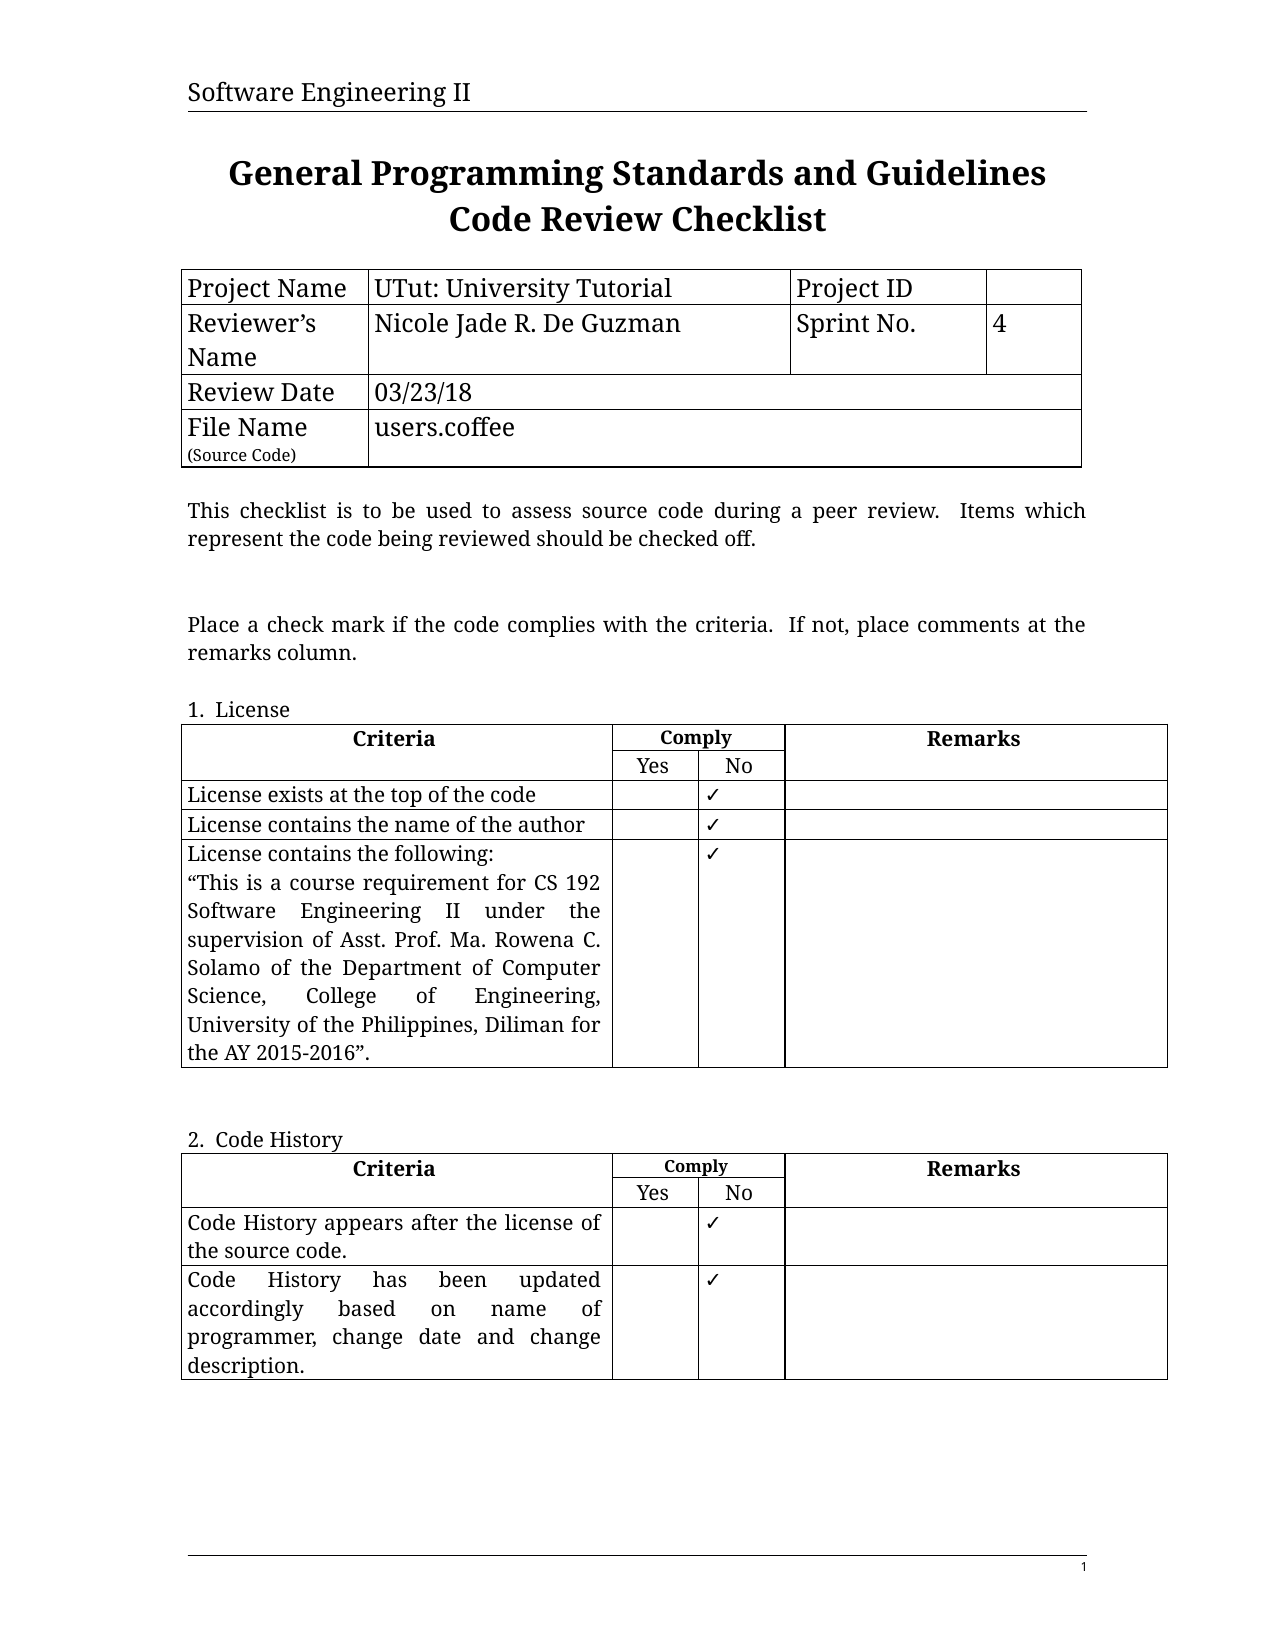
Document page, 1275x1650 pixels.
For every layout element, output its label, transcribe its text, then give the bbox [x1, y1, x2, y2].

table_cell 03/23/18 [369, 375, 374, 409]
table_header Criteria [182, 1154, 612, 1207]
table_header Remarks [786, 725, 1167, 779]
table_cell ✓ [699, 1208, 784, 1264]
table_header Comply [774, 1154, 784, 1177]
table_cell No [699, 1178, 704, 1207]
table_cell [786, 810, 791, 838]
text Place a check mark if the code complies with the criteria. If not, place comments at the remarks column. [187, 610, 1087, 667]
text 1. License [187, 695, 1087, 723]
table_header Comply [774, 725, 784, 750]
table_header Remarks [786, 1154, 1167, 1207]
table_cell [786, 781, 791, 809]
table_cell ✓ [774, 810, 784, 838]
table_cell ✓ [699, 840, 784, 1067]
table_cell Reviewer’s Name [357, 305, 368, 373]
table_header Criteria [182, 725, 612, 779]
table_cell File Name (Source Code) [357, 410, 368, 466]
text General Programming Standards and Guidelines Code Review Checklist [187, 150, 1087, 241]
table_cell Yes [687, 751, 698, 779]
table_cell [687, 810, 698, 838]
table_cell Yes [613, 1178, 618, 1207]
table_cell ✓ [699, 810, 704, 838]
table_cell [613, 840, 698, 1067]
table_cell [613, 781, 618, 809]
table_header [1070, 270, 1081, 304]
table_cell [1156, 810, 1167, 838]
table_cell No [774, 1178, 784, 1207]
table_header Project ID [976, 270, 986, 304]
table_cell Review Date [357, 375, 368, 409]
table_cell [687, 781, 698, 809]
table_cell Sprint No. [791, 305, 986, 373]
table_cell 4 [987, 305, 1081, 373]
table_cell [786, 840, 1167, 1067]
table_cell ✓ [699, 781, 704, 809]
table_cell [613, 1266, 698, 1379]
table_cell [613, 810, 618, 838]
table_cell Nicole Jade R. De Guzman [369, 305, 790, 373]
table_header Comply [613, 725, 618, 750]
table_cell users.coffee [369, 410, 1081, 466]
table_cell [1156, 781, 1167, 809]
table_cell [786, 1266, 1167, 1379]
table_cell [613, 1208, 698, 1264]
table_cell ✓ [699, 1266, 784, 1379]
text 2. Code History [187, 1125, 1087, 1153]
table_cell ✓ [774, 781, 784, 809]
table_cell 03/23/18 [1070, 375, 1081, 409]
table_cell Yes [687, 1178, 698, 1207]
table_header [987, 270, 992, 304]
table_cell Reviewer’s Name [182, 305, 187, 373]
table_cell [786, 1208, 1167, 1264]
table_header Project Name [357, 270, 368, 304]
table_cell No [699, 751, 704, 779]
table_cell No [774, 751, 784, 779]
table_cell Yes [613, 751, 618, 779]
text This checklist is to be used to assess source code during a peer review. Items which represent the code being reviewed should be checked off. [187, 496, 1087, 553]
